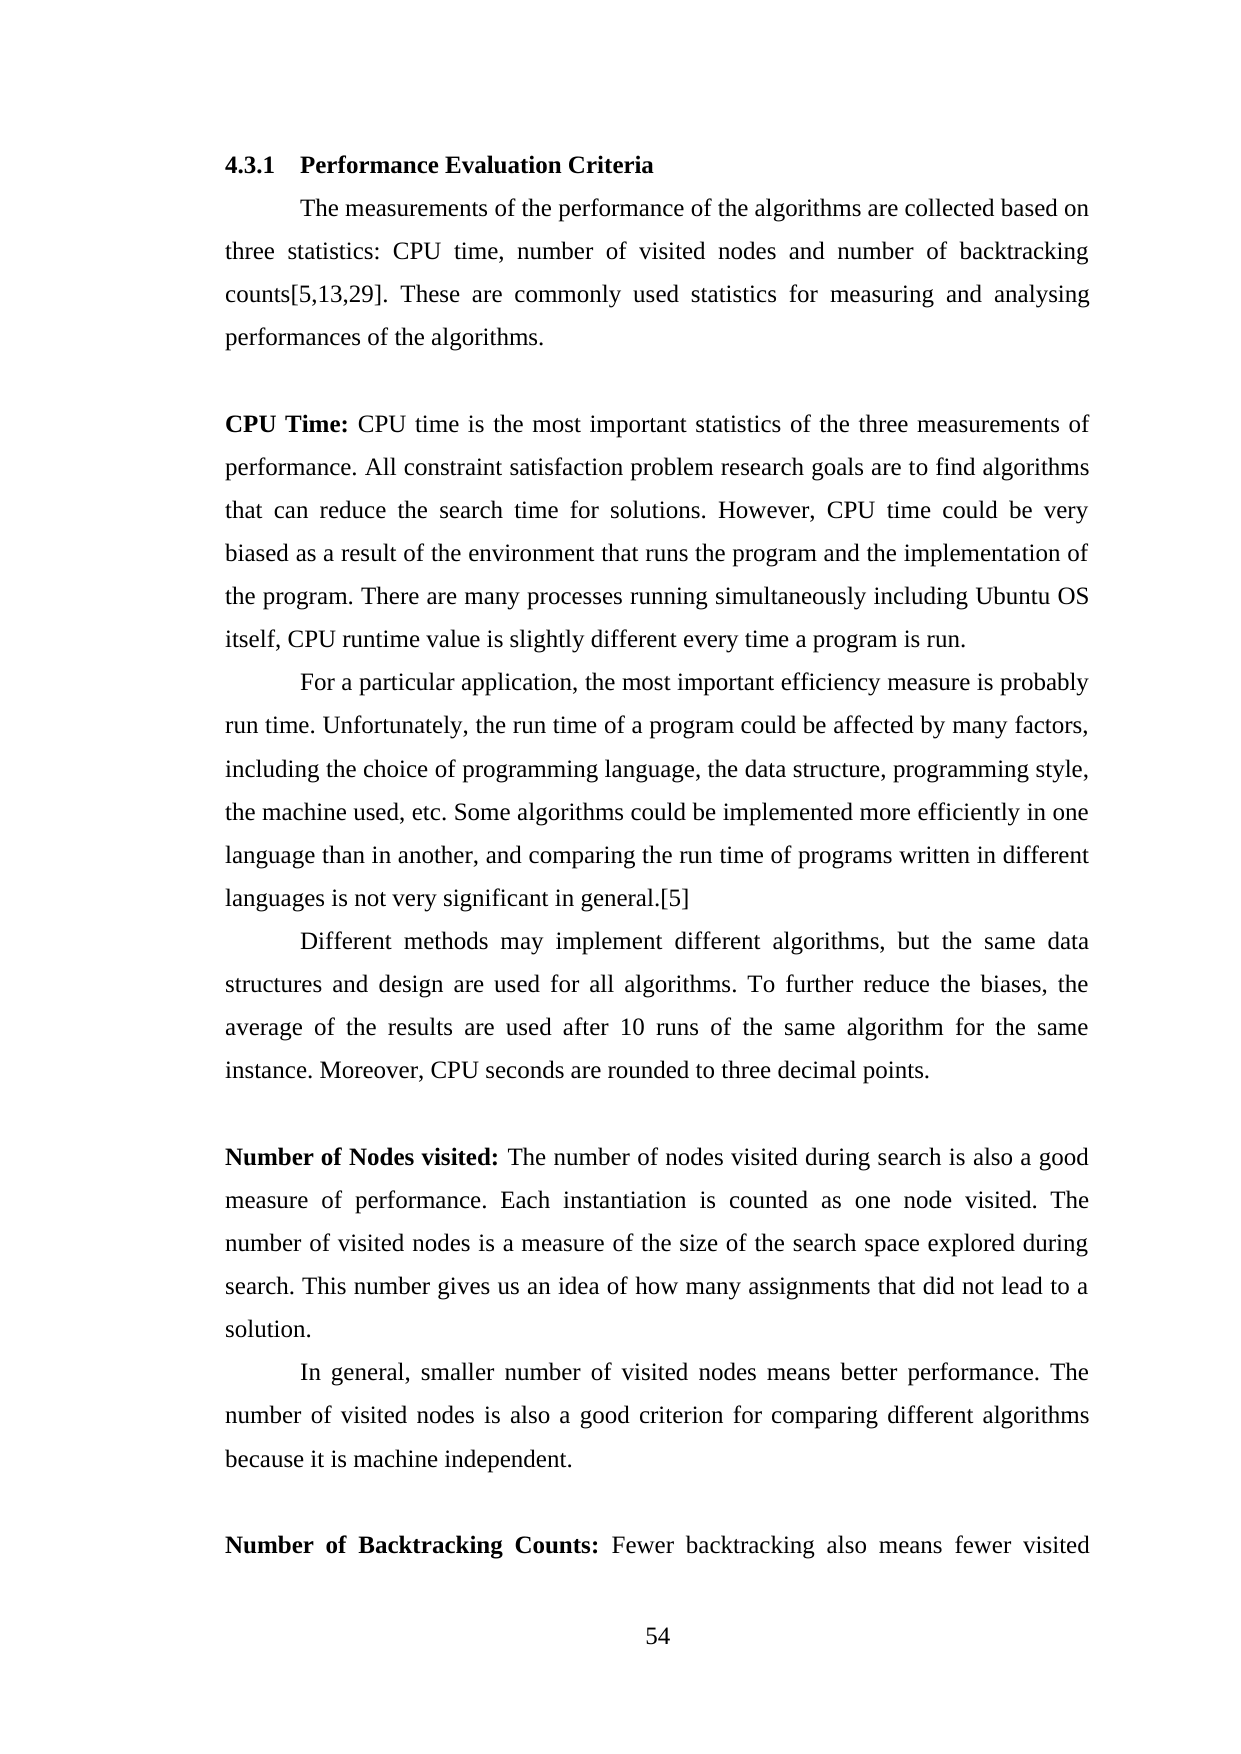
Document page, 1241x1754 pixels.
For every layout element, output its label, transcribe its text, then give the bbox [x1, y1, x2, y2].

text 4.3.1 Performance Evaluation Criteria [225, 150, 1090, 179]
text In general, smaller number of visited nodes means better performance. The number of visited nodes is also a good criterion for comparing different algorithms because it is machine independent. [225, 1357, 1090, 1472]
text Number of Backtracking Counts: Fewer backtracking also means fewer visited [225, 1530, 1090, 1559]
text Different methods may implement different algorithms, but the same data structures and design are used for all algorithms. To further reduce the biases, the average of the results are used after 10 runs of the same algorithm for the same instance. Moreover, CPU seconds are rounded to three decimal points. [225, 926, 1090, 1084]
title Number of Nodes visited: The number of nodes visited during search is also a good measure of performance. Each instantiation is counted as one node visited. The number of visited nodes is a measure of the size of the search space explored during search. This number gives us an idea of how many assignments that did not lead to a solution. [225, 1142, 1090, 1343]
text CPU Time: CPU time is the most important statistics of the three measurements of performance. All constraint satisfaction problem research goals are to find algorithms that can reduce the search time for solutions. However, CPU time could be very biased as a result of the environment that runs the program and the implementation of the program. There are many processes running simultaneously including Ubuntu OS itself, CPU runtime value is slightly different every time a program is run. [225, 409, 1090, 653]
text For a particular application, the most important efficiency measure is probably run time. Unfortunately, the run time of a program could be affected by many factors, including the choice of programming language, the data structure, programming style, the machine used, etc. Some algorithms could be implemented more efficiently in one language than in another, and comparing the run time of programs written in different languages is not very significant in general.[5] [225, 667, 1090, 912]
text The measurements of the performance of the algorithms are collected based on three statistics: CPU time, number of visited nodes and number of backtracking counts[5,13,29]. These are commonly used statistics for measuring and analysing performances of the algorithms. [225, 193, 1090, 351]
